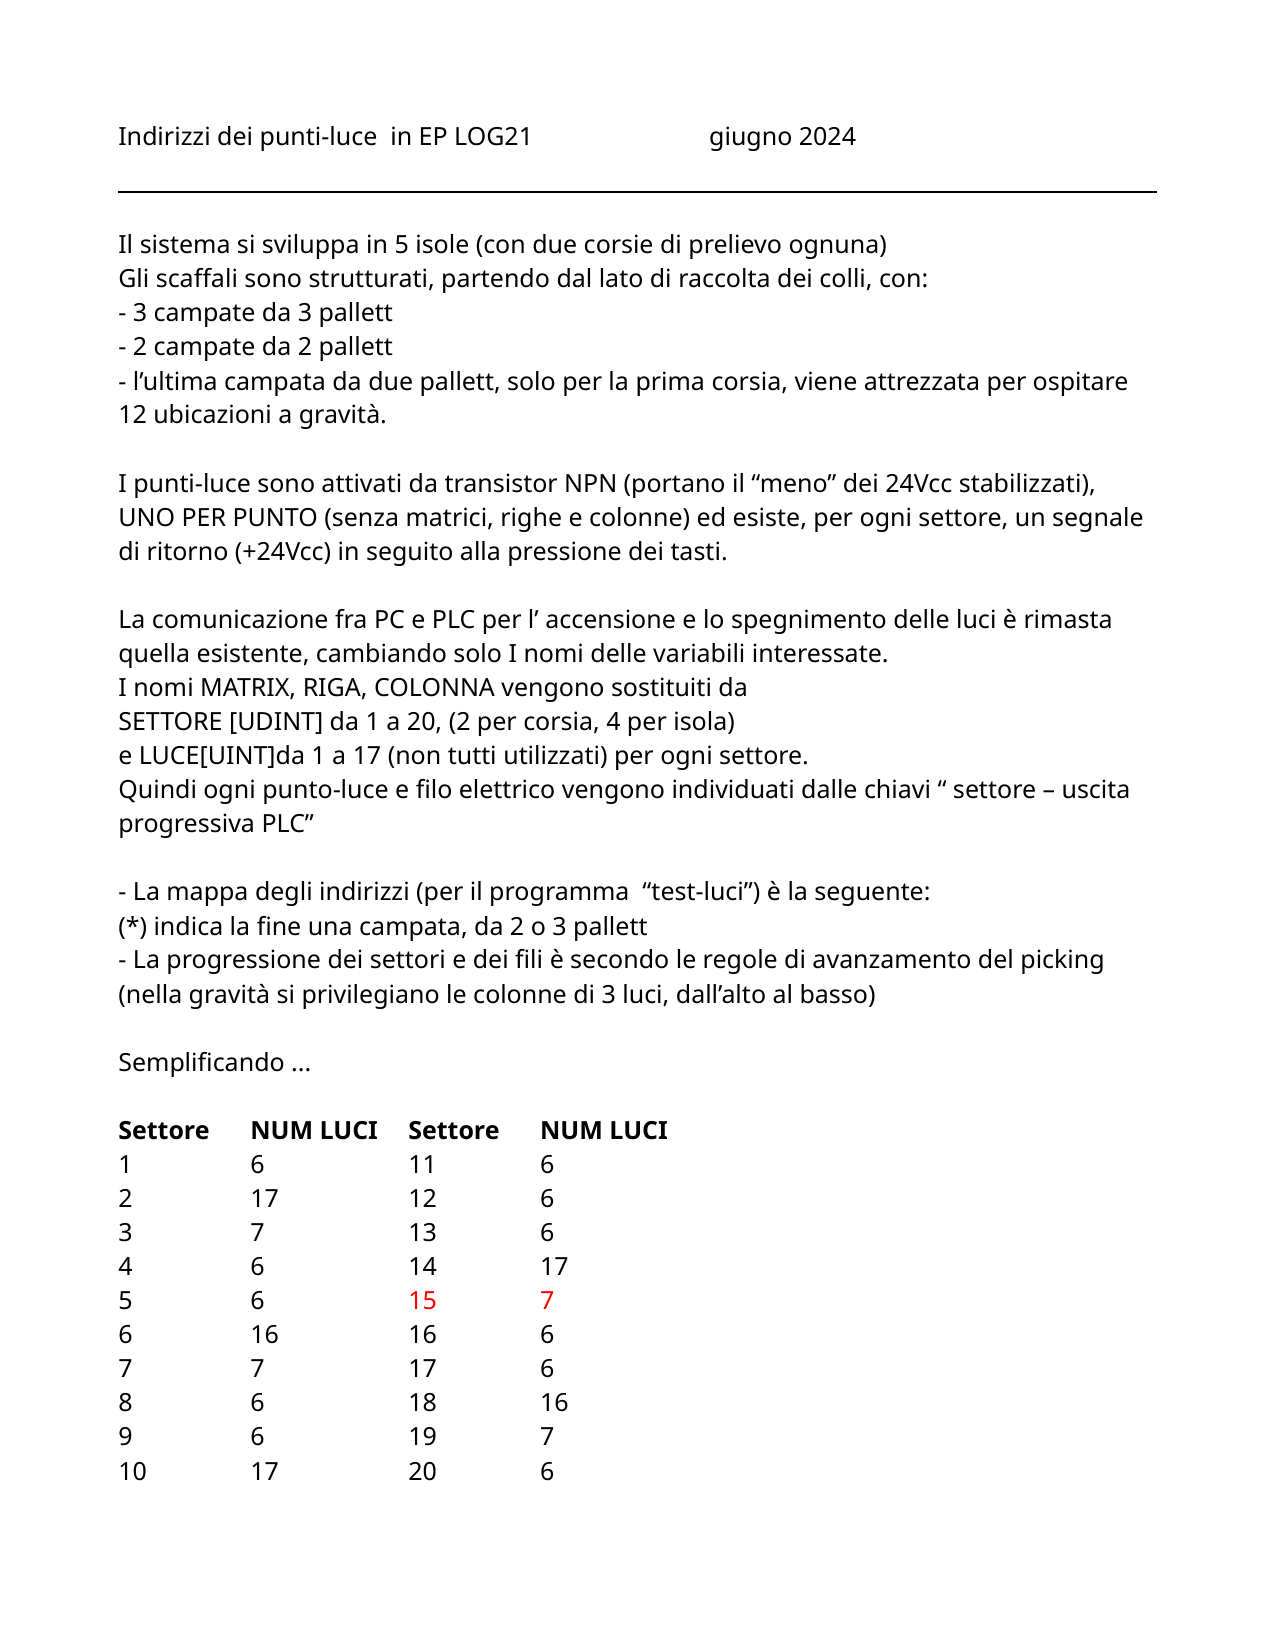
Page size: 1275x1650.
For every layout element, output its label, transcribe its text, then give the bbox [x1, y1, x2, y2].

text Semplificando ... [118, 1044, 1157, 1078]
text - 3 campate da 3 pallett [118, 295, 1157, 329]
table_cell 10 [118, 1453, 250, 1487]
text (*) indica la fine una campata, da 2 o 3 pallett [118, 908, 1157, 942]
table_cell 6 [250, 1385, 408, 1419]
table_cell 6 [250, 1249, 408, 1283]
text - La progressione dei settori e dei fili è secondo le regole di avanzamento del picking (nella gravità si privilegiano le colonne di 3 luci, dall’alto al basso) [118, 942, 1157, 1010]
table_cell 7 [118, 1351, 250, 1385]
table_cell 7 [540, 1419, 689, 1453]
table_cell 17 [408, 1351, 540, 1385]
table_cell 15 [408, 1283, 540, 1317]
text I nomi MATRIX, RIGA, COLONNA vengono sostituiti da [118, 670, 1157, 704]
table_cell 6 [540, 1351, 689, 1385]
table_cell 6 [540, 1215, 689, 1249]
table_cell 16 [540, 1385, 689, 1419]
text Quindi ogni punto-luce e filo elettrico vengono individuati dalle chiavi “ settore – uscita progressiva PLC” [118, 772, 1157, 840]
table_cell 2 [118, 1181, 250, 1215]
table_cell 3 [118, 1215, 250, 1249]
table_cell 17 [250, 1453, 408, 1487]
table_cell 6 [118, 1317, 250, 1351]
text Indirizzi dei punti-luce in EP LOG21 giugno 2024 [118, 118, 1157, 152]
table_cell 13 [408, 1215, 540, 1249]
table_cell 7 [250, 1215, 408, 1249]
table_cell 6 [540, 1147, 689, 1181]
table_cell 11 [408, 1147, 540, 1181]
text Il sistema si sviluppa in 5 isole (con due corsie di prelievo ognuna) [118, 227, 1157, 261]
table_cell 14 [408, 1249, 540, 1283]
table_cell 4 [118, 1249, 250, 1283]
table_cell 16 [250, 1317, 408, 1351]
table_cell 8 [118, 1385, 250, 1419]
table_cell 20 [408, 1453, 540, 1487]
table_cell 18 [408, 1385, 540, 1419]
text e LUCE[UINT]da 1 a 17 (non tutti utilizzati) per ogni settore. [118, 738, 1157, 772]
table_cell 6 [540, 1317, 689, 1351]
text SETTORE [UDINT] da 1 a 20, (2 per corsia, 4 per isola) [118, 704, 1157, 738]
table_cell 16 [408, 1317, 540, 1351]
table_cell 6 [250, 1147, 408, 1181]
table_header NUM LUCI [250, 1113, 408, 1147]
text - La mappa degli indirizzi (per il programma “test-luci”) è la seguente: [118, 874, 1157, 908]
table_cell 9 [118, 1419, 250, 1453]
table_cell 6 [540, 1181, 689, 1215]
table_cell 6 [250, 1419, 408, 1453]
table_header Settore [118, 1113, 250, 1147]
table_cell 17 [250, 1181, 408, 1215]
table_cell 5 [118, 1283, 250, 1317]
table_cell 6 [540, 1453, 689, 1487]
table_cell 7 [540, 1283, 689, 1317]
text - l’ultima campata da due pallett, solo per la prima corsia, viene attrezzata per ospitare 12 ubicazioni a gravità. [118, 363, 1157, 431]
text I punti-luce sono attivati da transistor NPN (portano il “meno” dei 24Vcc stabilizzati), UNO PER PUNTO (senza matrici, righe e colonne) ed esiste, per ogni settore, un segnale di ritorno (+24Vcc) in seguito alla pressione dei tasti. [118, 465, 1157, 567]
table_cell 7 [250, 1351, 408, 1385]
text La comunicazione fra PC e PLC per l’ accensione e lo spegnimento delle luci è rimasta quella esistente, cambiando solo I nomi delle variabili interessate. [118, 602, 1157, 670]
table_cell 17 [540, 1249, 689, 1283]
table_cell 6 [250, 1283, 408, 1317]
table_cell 12 [408, 1181, 540, 1215]
table_header NUM LUCI [540, 1113, 689, 1147]
text - 2 campate da 2 pallett [118, 329, 1157, 363]
table_cell 1 [118, 1147, 250, 1181]
table_cell 19 [408, 1419, 540, 1453]
text Gli scaffali sono strutturati, partendo dal lato di raccolta dei colli, con: [118, 261, 1157, 295]
table_header Settore [408, 1113, 540, 1147]
